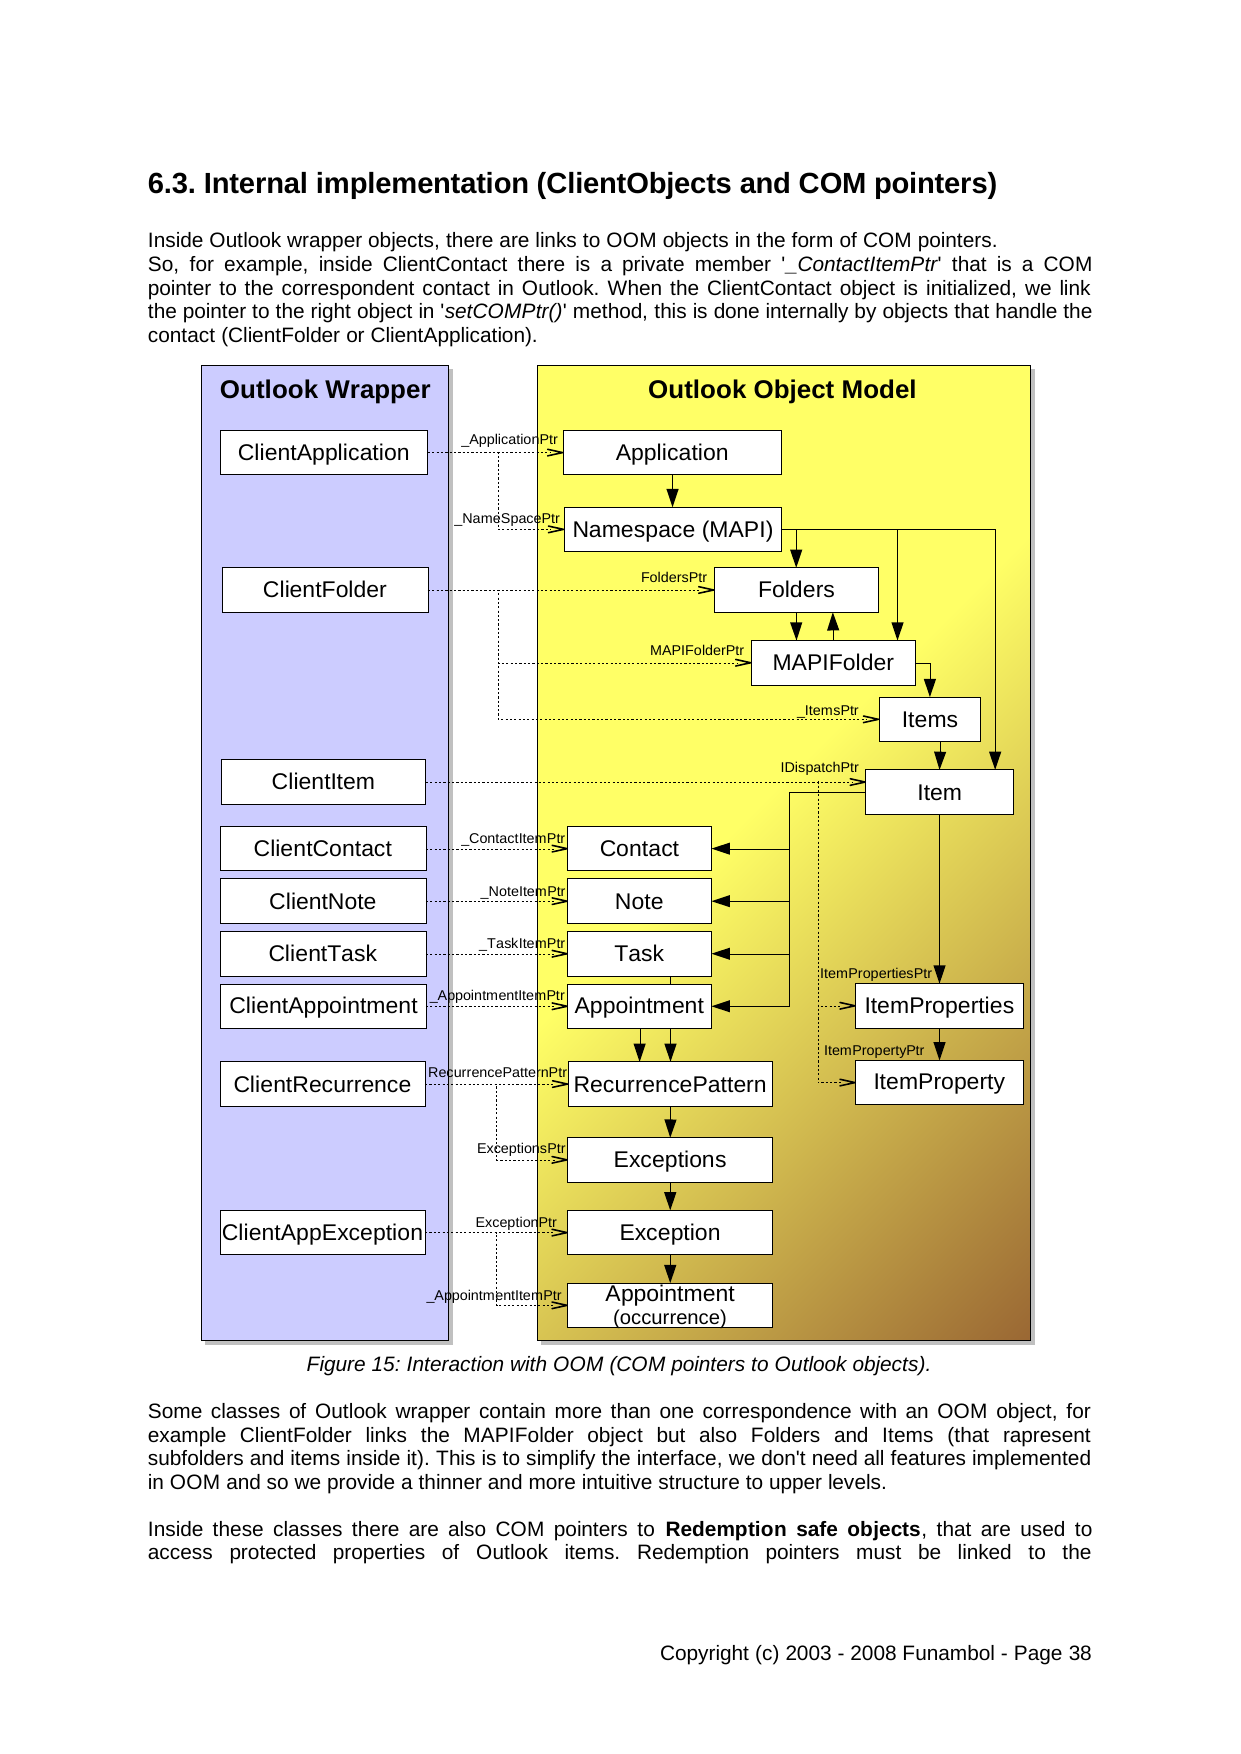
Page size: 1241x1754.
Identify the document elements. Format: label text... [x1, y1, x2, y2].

text Figure 15: Interaction with OOM (COM pointers to Outlook objects). [195, 359, 1046, 1376]
subtitle Internal implementation (ClientObjects and COM pointers) [148, 167, 1093, 199]
table_cell ReminderSet [719, 1183, 750, 1210]
table_cell ReminderSet [881, 1029, 904, 1052]
table_cell ReminderSet [773, 1086, 847, 1160]
text Some classes of Outlook wrapper contain more than one correspondence with an OOM object, for example ClientFolder links the MAPIFolder object but also Folders and Items (that rapresent subfolders and items inside it). This is to simplify the interface, we don't need all features implemented in OOM and so we provide a thinner and more intuitive structure to upper levels. [148, 347, 1093, 1494]
table_cell ReminderSet [946, 899, 1030, 983]
text So, for example, inside ClientContact there is a private member '_ContactItemPtr' that is a COM pointer to the correspondent contact in Outlook. When the ClientContact object is initialized, we link the pointer to the right object in 'setCOMPtr()' method, this is done internally by objects that handle the contact (ClientFolder or ClientApplication). [148, 252, 1093, 347]
text Inside Outlook wrapper objects, there are links to OOM objects in the form of COM pointers. [148, 229, 1093, 252]
text Inside these classes there are also COM pointers to Redemption safe objects, that are used to access protected properties of Outlook items. Redemption pointers must be linked to the [148, 1517, 1093, 1564]
table_cell ReminderSet [773, 1091, 855, 1176]
table_cell ReminderSet [736, 1183, 766, 1210]
table_cell ReminderSet [897, 1029, 920, 1052]
table_cell ReminderSet [646, 1265, 665, 1283]
table_cell ReminderSet [963, 916, 1030, 983]
